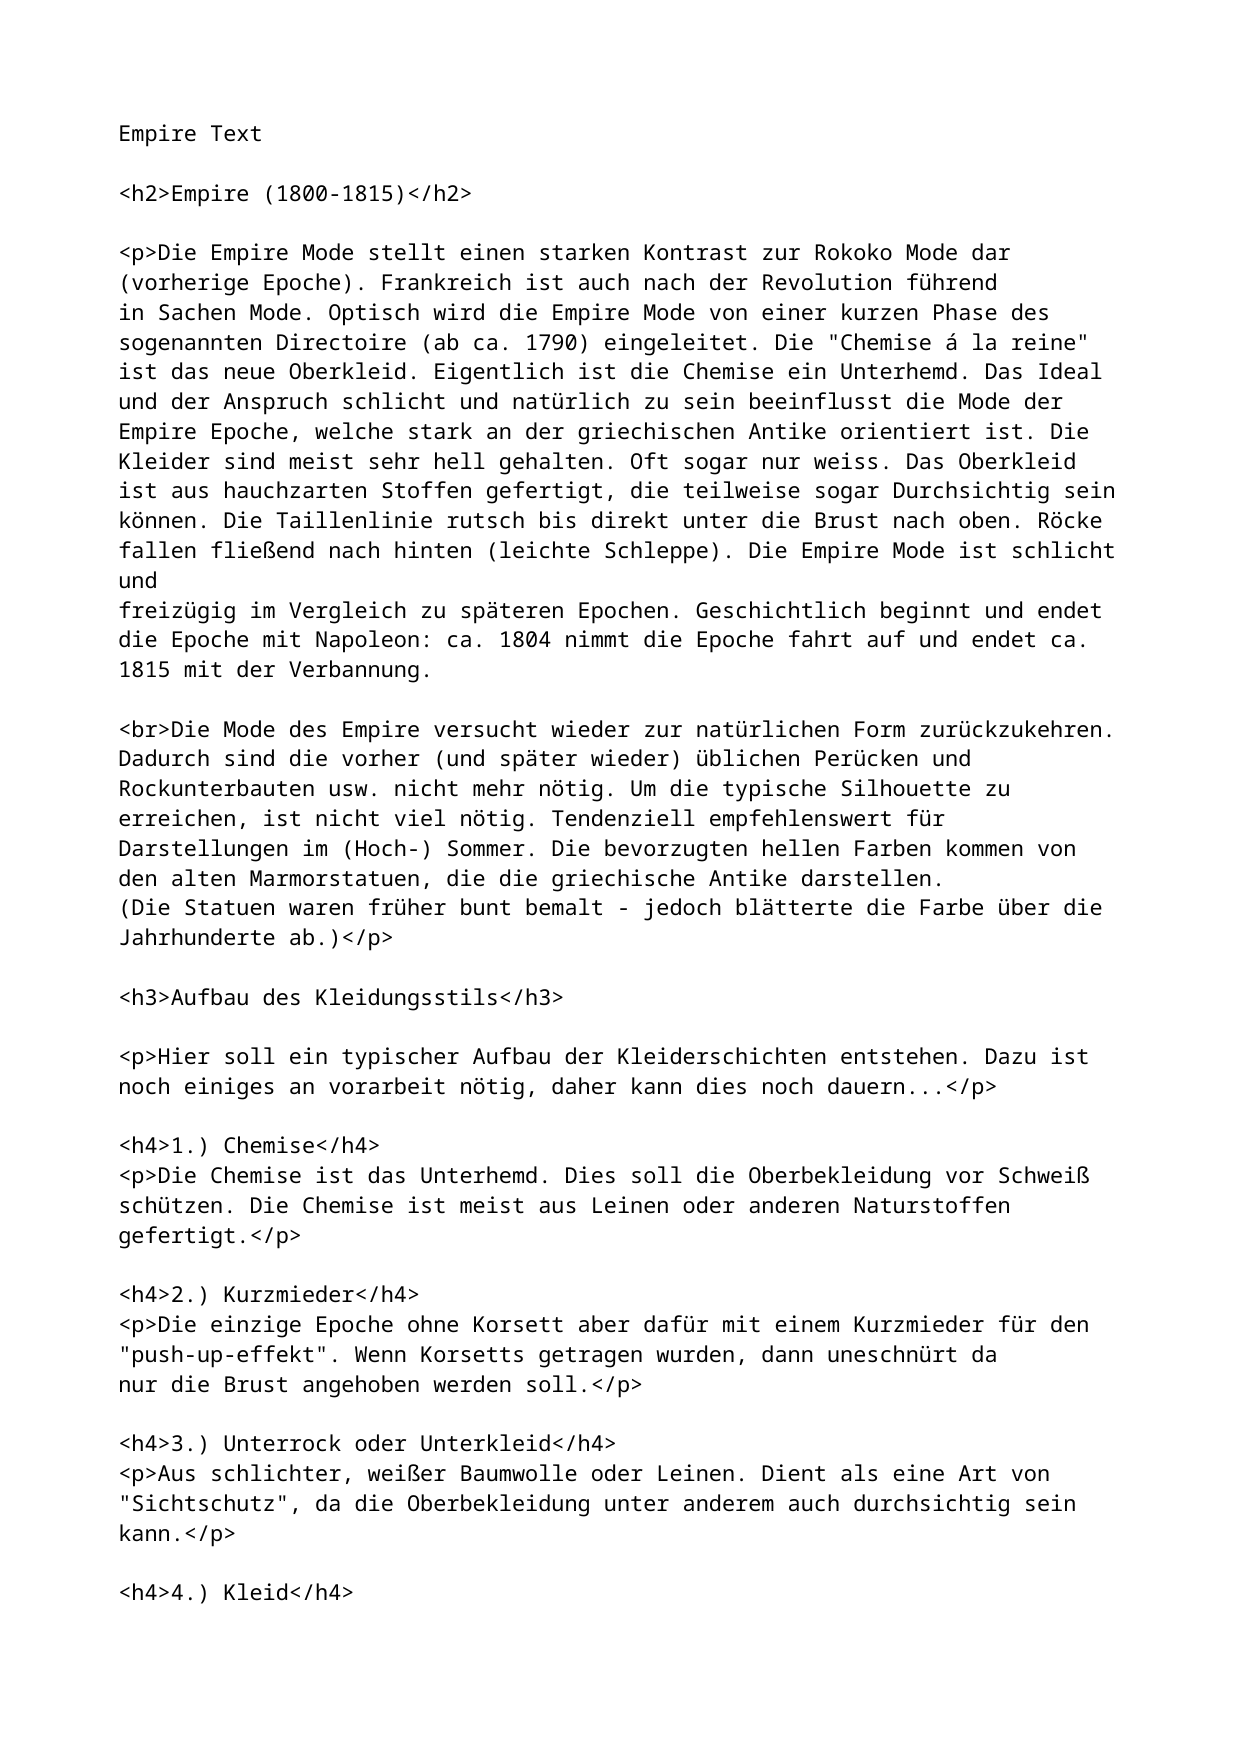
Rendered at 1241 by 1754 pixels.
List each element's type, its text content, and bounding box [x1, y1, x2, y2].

text Empire Text [118, 118, 1122, 148]
text <h2>Empire (1800-1815)</h2> [118, 178, 1122, 207]
text <h4>2.) Kurzmieder</h4> [118, 1279, 1122, 1309]
text <p>Hier soll ein typischer Aufbau der Kleiderschichten entstehen. Dazu ist noch einiges an vorarbeit nötig, daher kann dies noch dauern...</p> [118, 1041, 1122, 1101]
text freizügig im Vergleich zu späteren Epochen. Geschichtlich beginnt und endet die Epoche mit Napoleon: ca. 1804 nimmt die Epoche fahrt auf und endet ca. 1815 mit der Verbannung. [118, 594, 1122, 684]
text <p>Aus schlichter, weißer Baumwolle oder Leinen. Dient als eine Art von "Sichtschutz", da die Oberbekleidung unter anderem auch durchsichtig sein [118, 1458, 1122, 1517]
text <h4>4.) Kleid</h4> [118, 1577, 1122, 1607]
text <p>Die einzige Epoche ohne Korsett aber dafür mit einem Kurzmieder für den "push-up-effekt". Wenn Korsetts getragen wurden, dann uneschnürt da [118, 1309, 1122, 1369]
text in Sachen Mode. Optisch wird die Empire Mode von einer kurzen Phase des sogenannten Directoire (ab ca. 1790) eingeleitet. Die "Chemise á la reine" ist das neue Oberkleid. Eigentlich ist die Chemise ein Unterhemd. Das Ideal und der Anspruch schlicht und natürlich zu sein beeinflusst die Mode der Empire Epoche, welche stark an der griechischen Antike orientiert ist. Die Kleider sind meist sehr hell gehalten. Oft sogar nur weiss. Das Oberkleid ist aus hauchzarten Stoffen gefertigt, die teilweise sogar Durchsichtig sein können. Die Taillenlinie rutsch bis direkt unter die Brust nach oben. Röcke fallen fließend nach hinten (leichte Schleppe). Die Empire Mode ist schlicht und [118, 297, 1122, 594]
text <h4>1.) Chemise</h4> [118, 1130, 1122, 1160]
text <p>Die Chemise ist das Unterhemd. Dies soll die Oberbekleidung vor Schweiß schützen. Die Chemise ist meist aus Leinen oder anderen Naturstoffen [118, 1160, 1122, 1220]
text <p>Die Empire Mode stellt einen starken Kontrast zur Rokoko Mode dar (vorherige Epoche). Frankreich ist auch nach der Revolution führend [118, 237, 1122, 297]
text gefertigt.</p> [118, 1220, 1122, 1249]
text nur die Brust angehoben werden soll.</p> [118, 1369, 1122, 1398]
text (Die Statuen waren früher bunt bemalt - jedoch blätterte die Farbe über die Jahrhunderte ab.)</p> [118, 892, 1122, 952]
text <br>Die Mode des Empire versucht wieder zur natürlichen Form zurückzukehren. Dadurch sind die vorher (und später wieder) üblichen Perücken und Rockunterbauten usw. nicht mehr nötig. Um die typische Silhouette zu erreichen, ist nicht viel nötig. Tendenziell empfehlenswert für Darstellungen im (Hoch-) Sommer. Die bevorzugten hellen Farben kommen von den alten Marmorstatuen, die die griechische Antike darstellen. [118, 714, 1122, 892]
text <h3>Aufbau des Kleidungsstils</h3> [118, 982, 1122, 1011]
text <h4>3.) Unterrock oder Unterkleid</h4> [118, 1428, 1122, 1458]
text kann.</p> [118, 1517, 1122, 1547]
